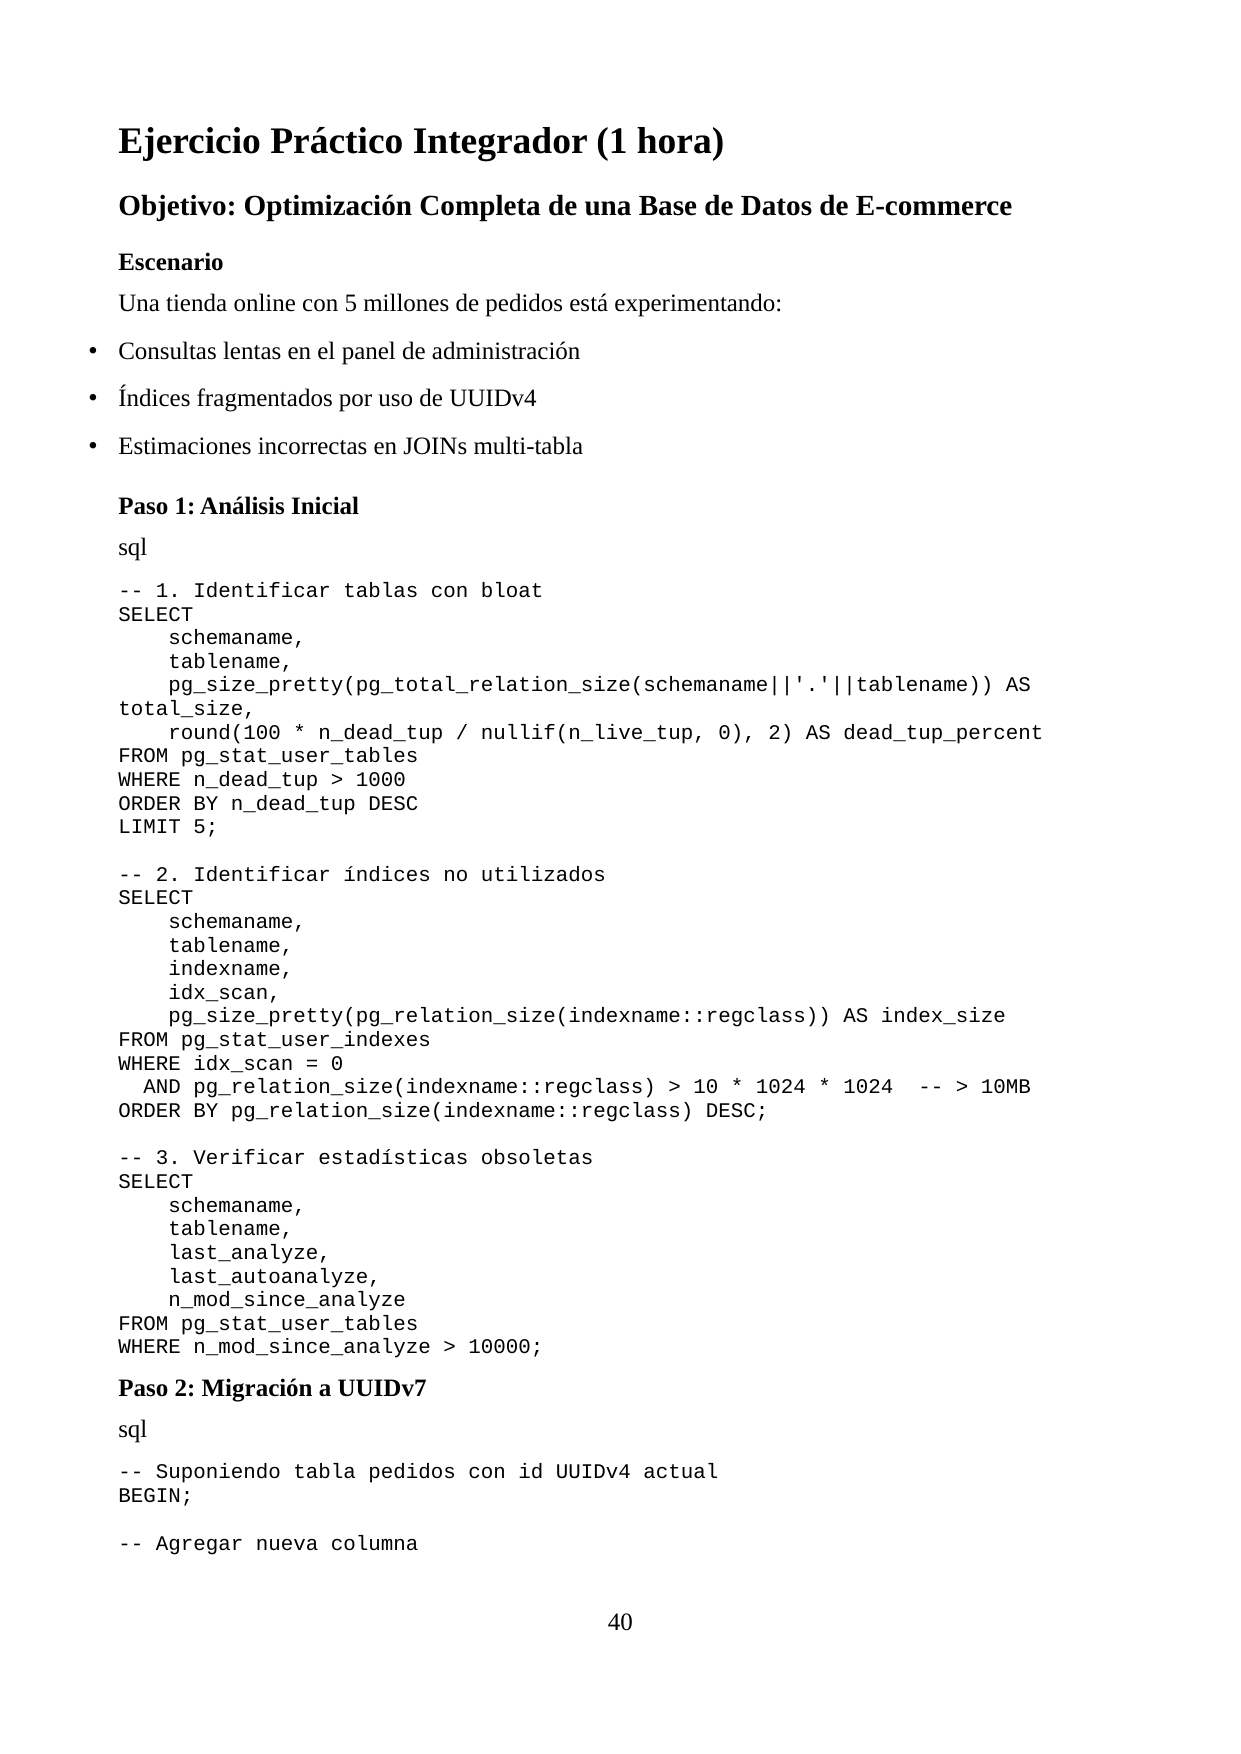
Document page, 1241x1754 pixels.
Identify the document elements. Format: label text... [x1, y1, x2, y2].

text -- 2. Identificar índices no utilizados [118, 864, 1122, 887]
text FROM pg_stat_user_tables [118, 1313, 1122, 1337]
text schemaname, [118, 911, 1122, 934]
text -- Agregar nueva columna [118, 1532, 1122, 1556]
text last_analyze, [118, 1242, 1122, 1266]
text Una tienda online con 5 millones de pedidos está experimentando: [118, 288, 1122, 317]
text SELECT [118, 1171, 1122, 1195]
text indexname, [118, 958, 1122, 982]
text ORDER BY pg_relation_size(indexname::regclass) DESC; [118, 1100, 1122, 1124]
text idx_scan, [118, 982, 1122, 1006]
text LIMIT 5; [118, 816, 1122, 840]
text schemaname, [118, 627, 1122, 651]
list Estimaciones incorrectas en JOINs multi-tabla [118, 431, 1122, 460]
text n_mod_since_analyze [118, 1289, 1122, 1313]
text SELECT [118, 603, 1122, 627]
list Índices fragmentados por uso de UUIDv4 [118, 383, 1122, 412]
text pg_size_pretty(pg_total_relation_size(schemaname||'.'||tablename)) AS total_size, [118, 674, 1122, 722]
text schemaname, [118, 1195, 1122, 1218]
subtitle Paso 2: Migración a UUIDv7 [118, 1373, 1122, 1401]
text sql [118, 1414, 1122, 1443]
text tablename, [118, 934, 1122, 958]
text WHERE idx_scan = 0 [118, 1053, 1122, 1076]
text round(100 * n_dead_tup / nullif(n_live_tup, 0), 2) AS dead_tup_percent [118, 722, 1122, 745]
subtitle Escenario [118, 247, 1122, 276]
subtitle Ejercicio Práctico Integrador (1 hora) [118, 118, 1122, 161]
text ORDER BY n_dead_tup DESC [118, 793, 1122, 816]
text -- 3. Verificar estadísticas obsoletas [118, 1147, 1122, 1171]
text FROM pg_stat_user_tables [118, 745, 1122, 769]
text last_autoanalyze, [118, 1266, 1122, 1289]
text SELECT [118, 887, 1122, 911]
text tablename, [118, 651, 1122, 674]
text AND pg_relation_size(indexname::regclass) > 10 * 1024 * 1024 -- > 10MB [118, 1076, 1122, 1100]
text tablename, [118, 1218, 1122, 1242]
text -- 1. Identificar tablas con bloat [118, 580, 1122, 603]
text FROM pg_stat_user_indexes [118, 1029, 1122, 1053]
text WHERE n_mod_since_analyze > 10000; [118, 1337, 1122, 1360]
text pg_size_pretty(pg_relation_size(indexname::regclass)) AS index_size [118, 1006, 1122, 1029]
list Consultas lentas en el panel de administración [118, 336, 1122, 364]
text -- Suponiendo tabla pedidos con id UUIDv4 actual [118, 1462, 1122, 1485]
subtitle Paso 1: Análisis Inicial [118, 491, 1122, 520]
subtitle Objetivo: Optimización Completa de una Base de Datos de E-commerce [118, 188, 1122, 222]
text BEGIN; [118, 1485, 1122, 1509]
text WHERE n_dead_tup > 1000 [118, 769, 1122, 793]
text sql [118, 532, 1122, 561]
